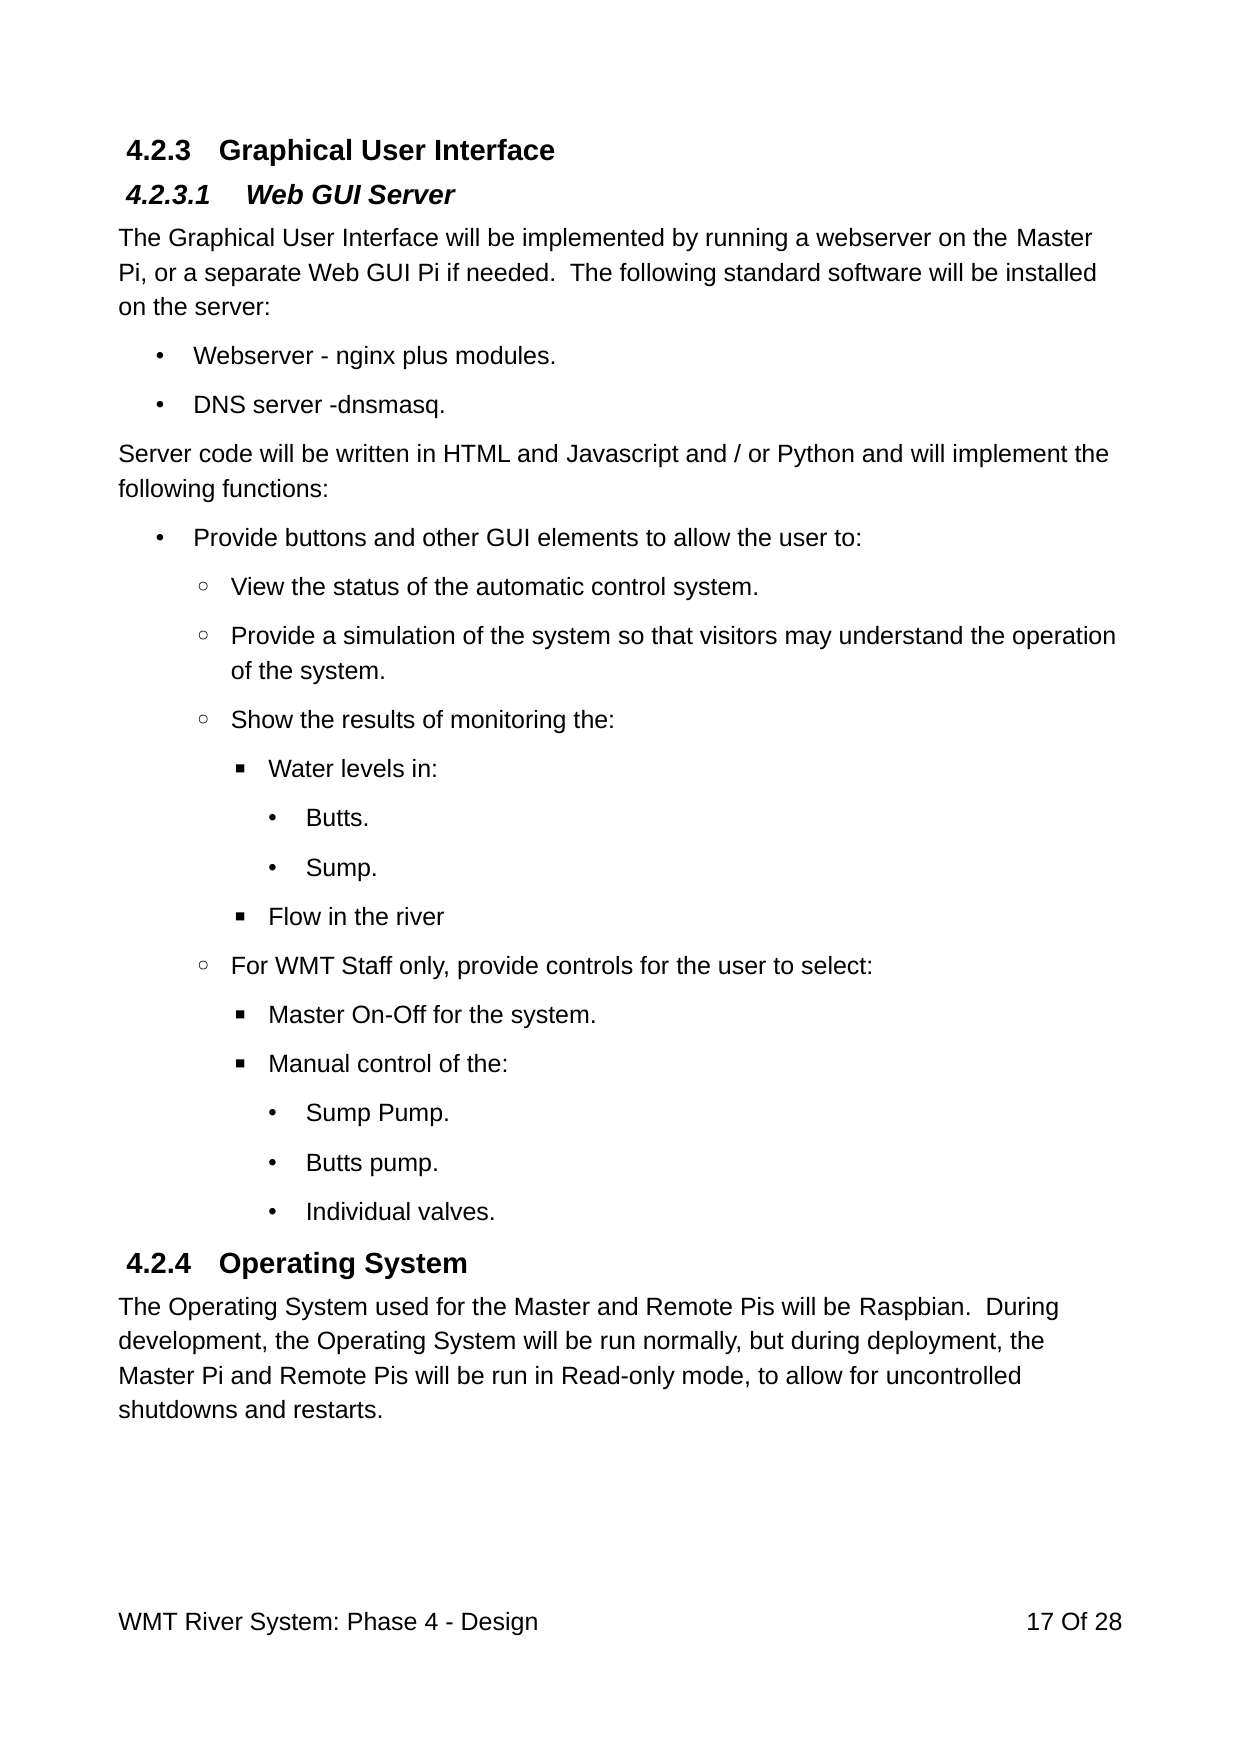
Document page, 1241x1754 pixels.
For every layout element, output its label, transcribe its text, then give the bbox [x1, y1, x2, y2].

list Sump. [268, 852, 1122, 881]
list View the status of the automatic control system. [193, 572, 1122, 601]
list Provide a simulation of the system so that visitors may understand the operation of the system. [193, 621, 1122, 685]
list Show the results of monitoring the: [193, 705, 1122, 734]
list For WMT Staff only, provide controls for the user to select: [193, 951, 1122, 980]
list Sump Pump. [268, 1098, 1122, 1127]
list Individual valves. [268, 1197, 1122, 1226]
text Server code will be written in HTML and Javascript and / or Python and will implement the following functions: [118, 439, 1122, 503]
subtitle Operating System [118, 1246, 1122, 1279]
list Manual control of the: [231, 1049, 1122, 1078]
text The Operating System used for the Master and Remote Pis will be Raspbian. During development, the Operating System will be run normally, but during deployment, the Master Pi and Remote Pis will be run in Read-only mode, to allow for uncontrolled shutdowns and restarts. [118, 1292, 1122, 1424]
text The Graphical User Interface will be implemented by running a webserver on the Master Pi, or a separate Web GUI Pi if needed. The following standard software will be installed on the server: [118, 223, 1122, 321]
list Butts pump. [268, 1147, 1122, 1176]
list Webserver - nginx plus modules. [156, 341, 1122, 370]
list Provide buttons and other GUI elements to allow the user to: [156, 523, 1122, 552]
list Master On-Off for the system. [231, 1000, 1122, 1029]
subtitle Graphical User Interface [118, 133, 1122, 166]
list Butts. [268, 803, 1122, 832]
subtitle Web GUI Server [118, 179, 1122, 211]
list DNS server -dnsmasq. [156, 390, 1122, 419]
list Water levels in: [231, 754, 1122, 783]
list Flow in the river [231, 902, 1122, 931]
